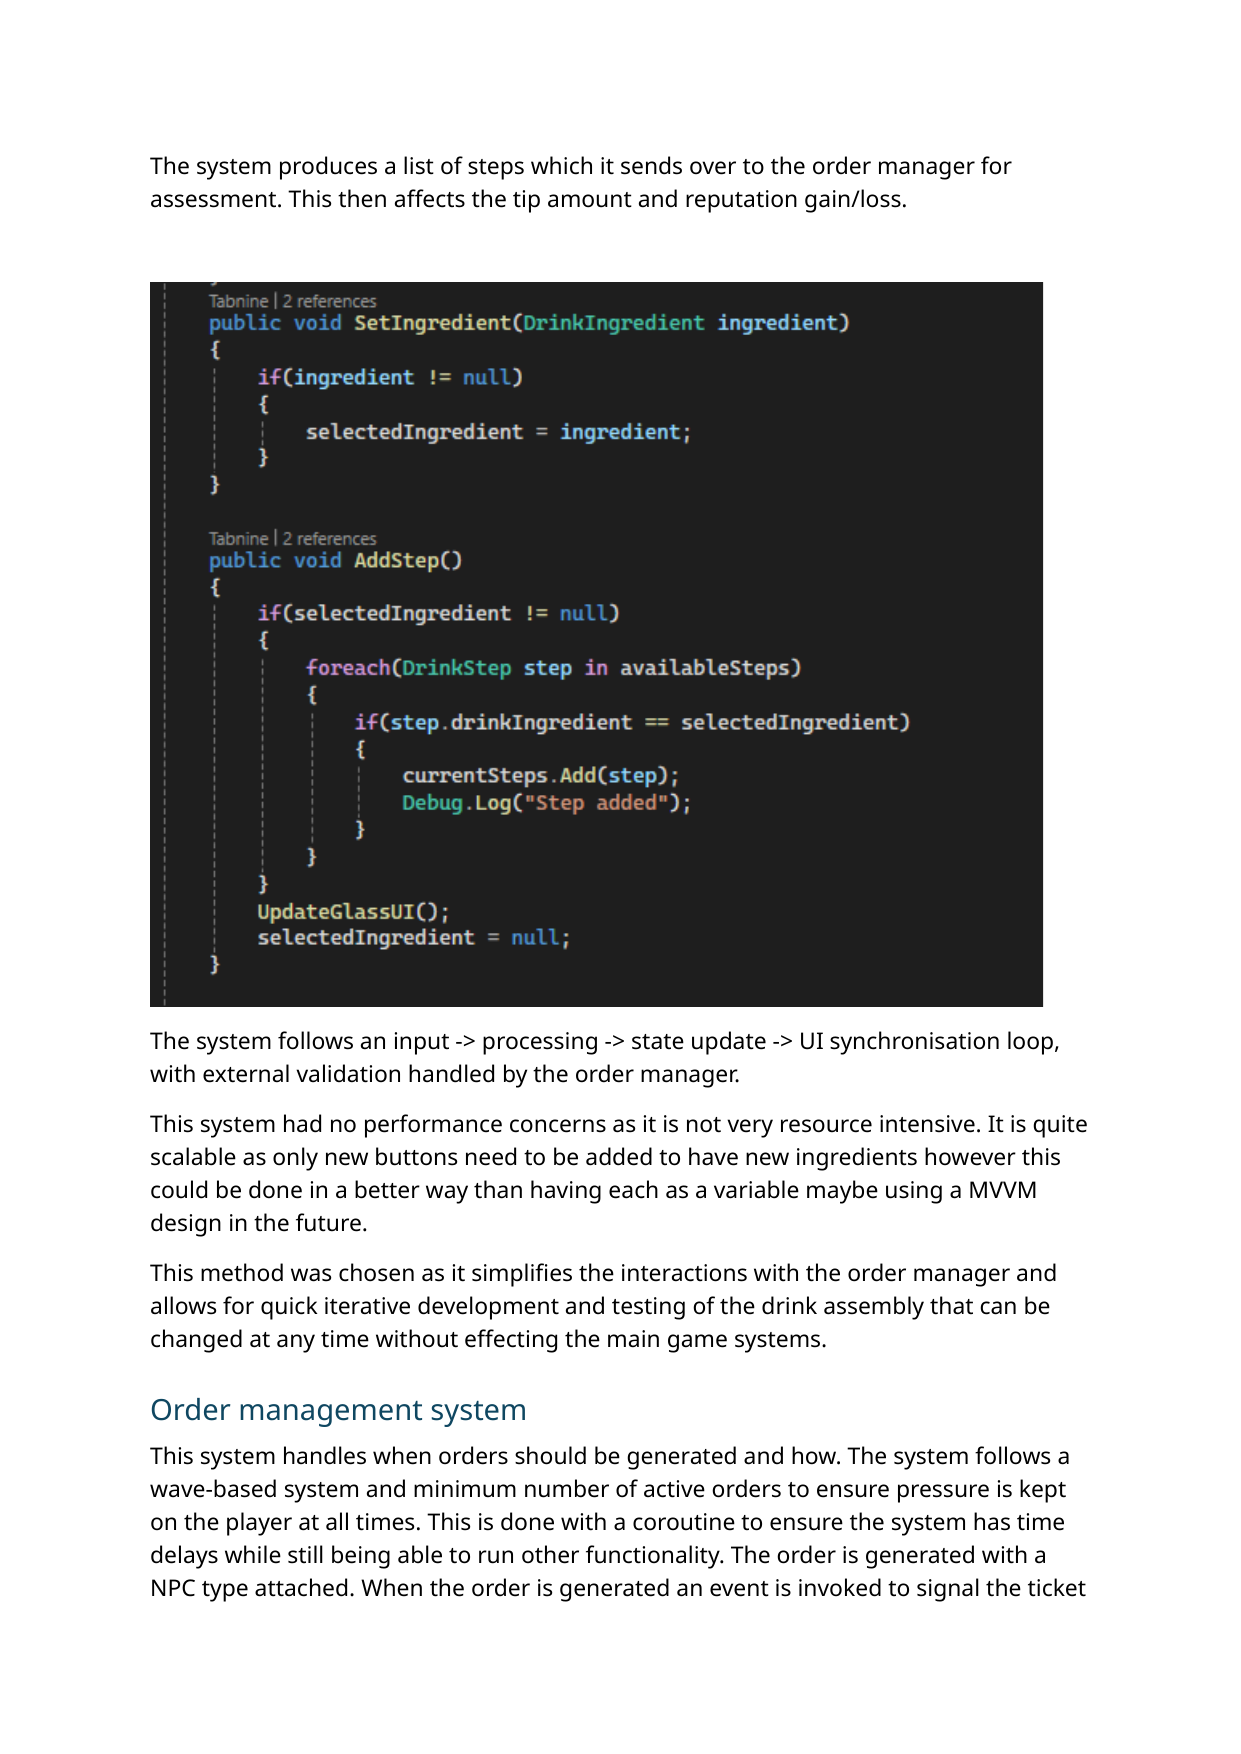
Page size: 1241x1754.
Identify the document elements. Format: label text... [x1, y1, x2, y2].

text This system had no performance concerns as it is not very resource intensive. It is quite scalable as only new buttons need to be added to have new ingredients however this could be done in a better way than having each as a variable maybe using a MVVM design in the future. [150, 1108, 1090, 1238]
text The system follows an input -> processing -> state update -> UI synchronisation loop, with external validation handled by the order manager. [150, 1025, 1090, 1089]
text This system handles when orders should be generated and how. The system follows a wave-based system and minimum number of active orders to ensure pressure is kept on the player at all times. This is done with a coroutine to ensure the system has time delays while still being able to run other functionality. The order is generated with a NPC type attached. When the order is generated an event is invoked to signal the ticket [150, 1440, 1090, 1603]
text This method was chosen as it simplifies the interactions with the order manager and allows for quick iterative development and testing of the drink assembly that can be changed at any time without effecting the main game systems. [150, 1257, 1090, 1354]
subtitle Order management system [150, 1389, 1090, 1429]
text The system produces a list of steps which it sends over to the order manager for assessment. This then affects the tip amount and reputation gain/loss. [150, 150, 1090, 214]
